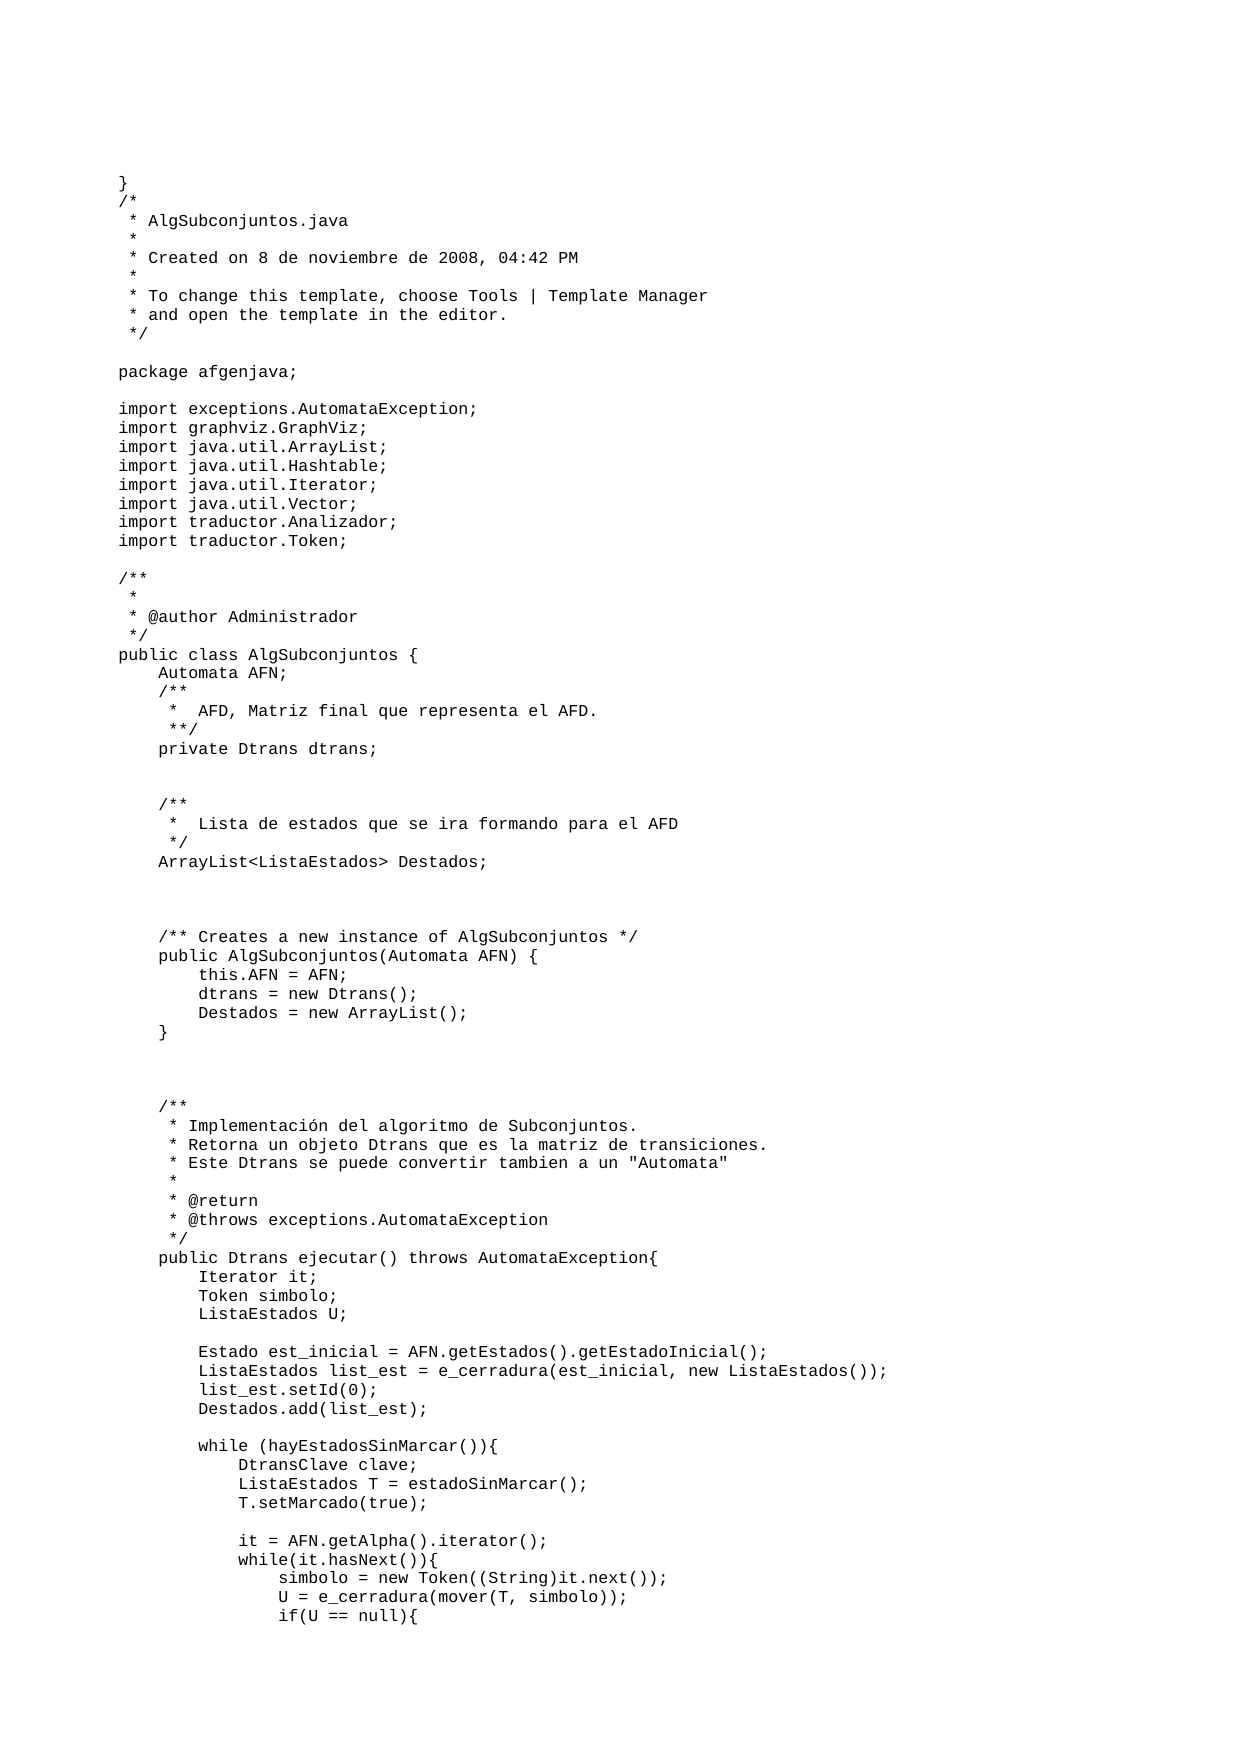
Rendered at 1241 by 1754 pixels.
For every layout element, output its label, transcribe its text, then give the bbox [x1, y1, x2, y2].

text Destados.add(list_est); [118, 1400, 1122, 1419]
text import java.util.Vector; [118, 495, 1122, 514]
text **/ [118, 721, 1122, 740]
text DtransClave clave; [118, 1457, 1122, 1476]
text * To change this template, choose Tools | Template Manager [118, 288, 1122, 307]
text * @throws exceptions.AutomataException [118, 1212, 1122, 1231]
text Estado est_inicial = AFN.getEstados().getEstadoInicial(); [118, 1344, 1122, 1362]
text * [118, 1174, 1122, 1193]
text this.AFN = AFN; [118, 967, 1122, 985]
text /** Creates a new instance of AlgSubconjuntos */ [118, 929, 1122, 948]
text */ [118, 834, 1122, 853]
text ListaEstados U; [118, 1306, 1122, 1325]
text Automata AFN; [118, 665, 1122, 684]
text package afgenjava; [118, 363, 1122, 382]
text * Created on 8 de noviembre de 2008, 04:42 PM [118, 250, 1122, 269]
text * @author Administrador [118, 608, 1122, 627]
text * Retorna un objeto Dtrans que es la matriz de transiciones. [118, 1136, 1122, 1155]
text U = e_cerradura(mover(T, simbolo)); [118, 1589, 1122, 1608]
text * [118, 231, 1122, 250]
text import graphviz.GraphViz; [118, 420, 1122, 439]
text * AFD, Matriz final que representa el AFD. [118, 703, 1122, 721]
text if(U == null){ [118, 1608, 1122, 1626]
text private Dtrans dtrans; [118, 740, 1122, 759]
text * Este Dtrans se puede convertir tambien a un "Automata" [118, 1155, 1122, 1174]
text import java.util.Hashtable; [118, 457, 1122, 476]
text import traductor.Analizador; [118, 514, 1122, 533]
text public class AlgSubconjuntos { [118, 646, 1122, 665]
text /** [118, 797, 1122, 816]
text T.setMarcado(true); [118, 1494, 1122, 1513]
text * Implementación del algoritmo de Subconjuntos. [118, 1117, 1122, 1136]
text * AlgSubconjuntos.java [118, 212, 1122, 231]
text Destados = new ArrayList(); [118, 1004, 1122, 1023]
text it = AFN.getAlpha().iterator(); [118, 1532, 1122, 1551]
text ListaEstados list_est = e_cerradura(est_inicial, new ListaEstados()); [118, 1362, 1122, 1381]
text ListaEstados T = estadoSinMarcar(); [118, 1476, 1122, 1494]
text */ [118, 326, 1122, 344]
text public Dtrans ejecutar() throws AutomataException{ [118, 1249, 1122, 1268]
text dtrans = new Dtrans(); [118, 985, 1122, 1004]
text import java.util.ArrayList; [118, 439, 1122, 457]
text public AlgSubconjuntos(Automata AFN) { [118, 948, 1122, 967]
text list_est.setId(0); [118, 1381, 1122, 1400]
text * Lista de estados que se ira formando para el AFD [118, 816, 1122, 834]
text * @return [118, 1193, 1122, 1212]
text Token simbolo; [118, 1287, 1122, 1306]
text ArrayList<ListaEstados> Destados; [118, 853, 1122, 872]
text /** [118, 1098, 1122, 1117]
text * [118, 269, 1122, 288]
text while(it.hasNext()){ [118, 1551, 1122, 1570]
text while (hayEstadosSinMarcar()){ [118, 1438, 1122, 1457]
text import exceptions.AutomataException; [118, 401, 1122, 420]
text import java.util.Iterator; [118, 476, 1122, 495]
text /** [118, 571, 1122, 589]
text } [118, 1023, 1122, 1042]
text simbolo = new Token((String)it.next()); [118, 1570, 1122, 1589]
text * and open the template in the editor. [118, 307, 1122, 326]
text /** [118, 684, 1122, 703]
text import traductor.Token; [118, 533, 1122, 552]
text * [118, 589, 1122, 608]
text } /* [118, 118, 1122, 212]
text Iterator it; [118, 1268, 1122, 1287]
text */ [118, 1231, 1122, 1249]
text */ [118, 627, 1122, 646]
